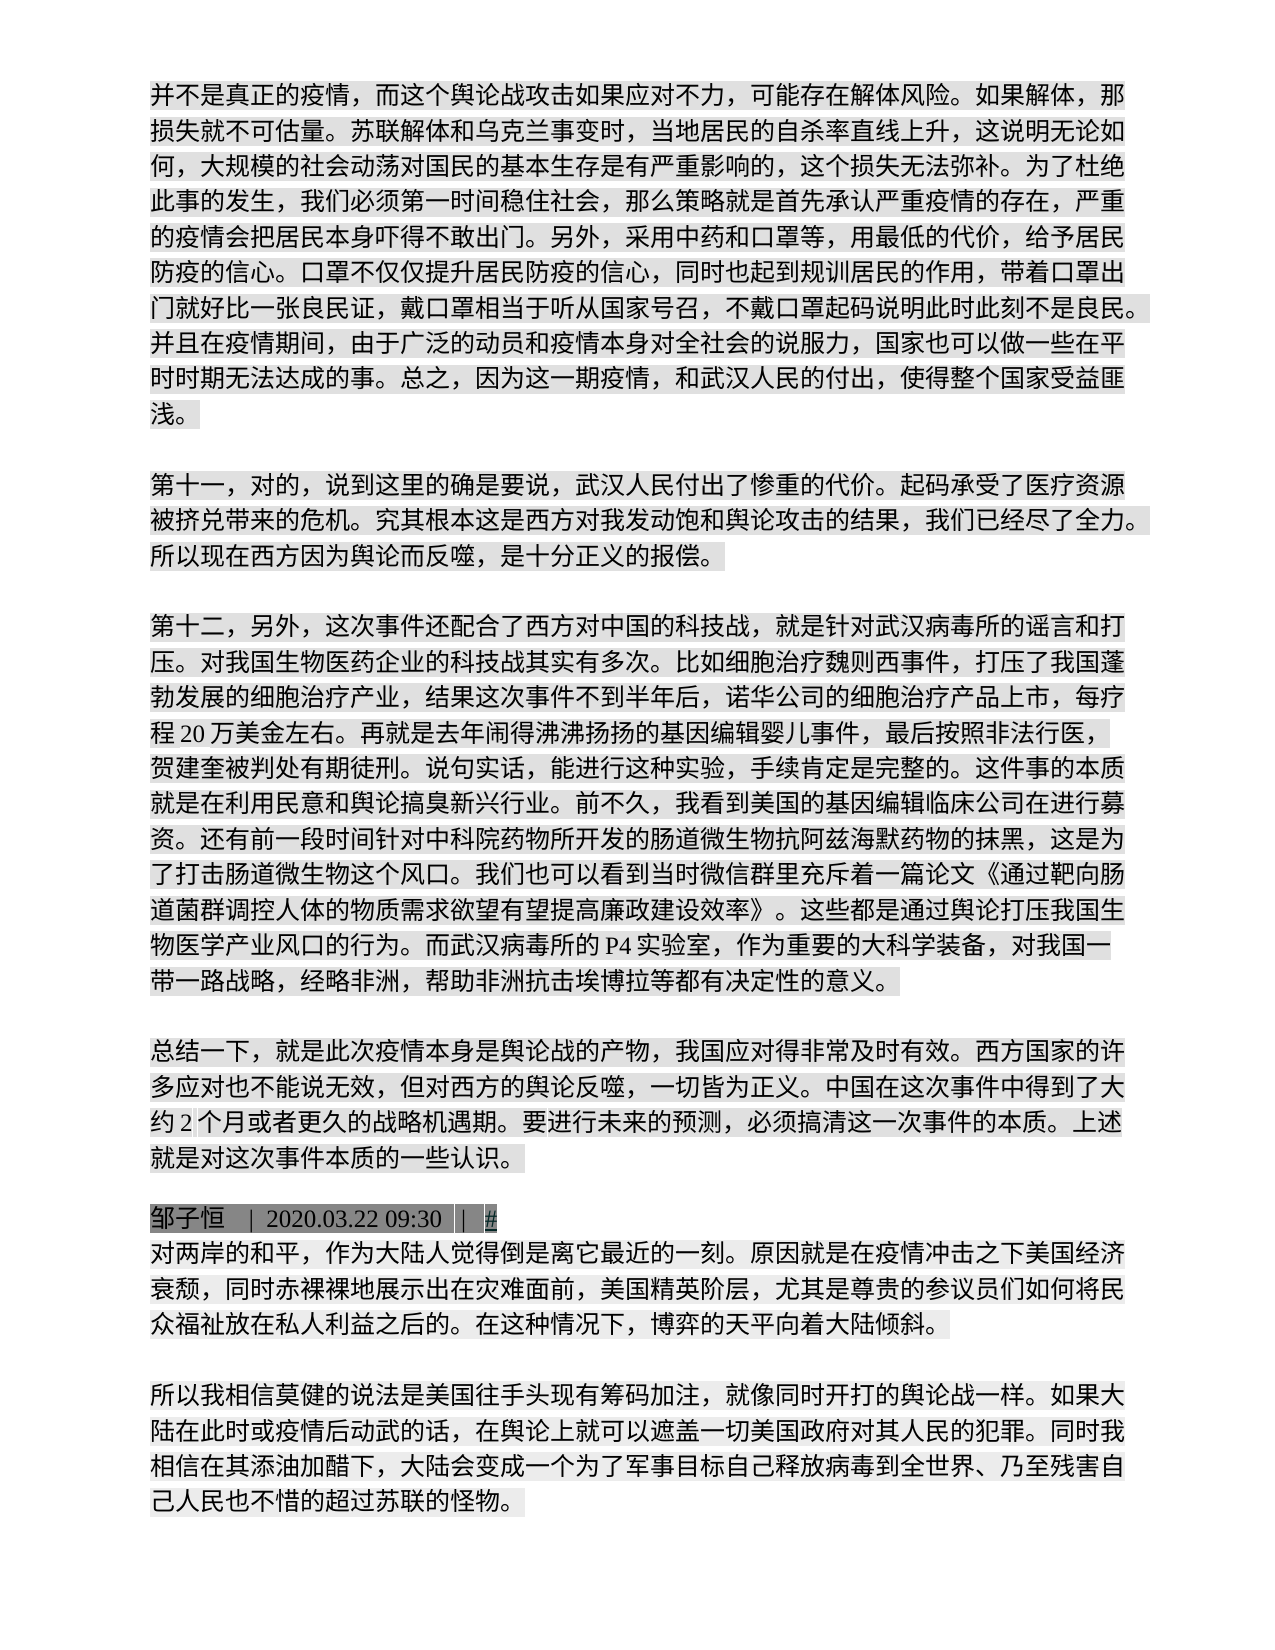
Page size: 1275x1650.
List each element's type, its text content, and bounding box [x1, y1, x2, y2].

text 对两岸的和平，作为大陆人觉得倒是离它最近的一刻。原因就是在疫情冲击之下美国经济衰颓，同时赤裸裸地展示出在灾难面前，美国精英阶层，尤其是尊贵的参议员们如何将民众福祉放在私人利益之后的。在这种情况下，博弈的天平向着大陆倾斜。 所以我相信莫健的说法是美国往手头现有筹码加注，就像同时开打的舆论战一样。如果大陆在此时或疫情后动武的话，在舆论上就可以遮盖一切美国政府对其人民的犯罪。同时我相信在其添油加醋下，大陆会变成一个为了军事目标自己释放病毒到全世界、乃至残害自己人民也不惜的超过苏联的怪物。 [150, 1233, 1125, 1517]
text 邹子恒 | 2020.03.22 09:30 | # [150, 1198, 1125, 1233]
text 剛剛在陳平老師的微博看到的，提出了另一個有關新冠狀病毒的觀點。 ==== https://m.weibo.cn/6616523296/4485235485712245 今天收到一个网友的来信（为了保护他，我不在这里披露他的姓名）信中用萨斯病毒的研究做案例，分析了疫情分析的复杂性。不仅是科学分析的复杂性，还有商业利益和地缘政治参与媒体造势叠加的复杂性。他的具体内容可以启发有关专家的分析和争鸣， 也有助于破解西方经济学所谓“完全信息”，“有效市场”，和“言论自由”的迷信，教育被自由派和民粹派误导的大众。 我给大家带来的是复杂科学的分析方法，和世界公民的客观视野。 我不会自封道德高地来为自己的试错文过饰非，而是和各学科的各国科学家对话，来破解当代问题的源头和应对方法。天下没有新古典经济学宣称的普适的最优的制度或方案，各种体制各种环境下发现的方法可以互相借鉴，但要在实践中检验。 中国的文化自信，在于中国没有宗教战争，所以可以学习各文明的成果，综合人类的知识，探索更好的未来。 其中有些猜测和场景有待将来的历史检验，大家可以发展自己的假设和叙事，丰富舆论市场的创新和竞争。谢谢大家。 信件如下： 尊敬的陈老师： 您好！ 我是在美国做生物研究的，之前就给您发过邮件。对于目前的新冠肺炎，我也有一些自己的认识，但这些认识不适合公开发表。您对国际局势的理解是我极为仰慕的，所以把文章发给您，期待您能在百忙之中抽时间指教， 祝您身体健康，生活幸福！ 全文如下： 首先要说的是，这篇文章整个是社会分析，没有也不会公开发表，其中涉及的医学内容仅仅是个人科学探讨。具体疾病防疫请遵权威医嘱。 第一，我们先从专业的角度来看一下冠状病毒SARS，Mers，和Covid－19的区别。从本质上来说，这三者没有区别。因为按照RNA病毒超高的突变率和进化速度来说，过去17年，获得大约10%碱基的差异，甚至获得几个插入突变，在病毒进化的尺度上都是很正常的。 第二，那么基于第一条是不是可以认为2019年武汉对SARS谣言的管控就是错误的呢？答案并不是，因为SARS本身就不是一种严重的传染病。只是一个流传了17年之久的谣言。这其中证据有很多，比如最近发表在新英格兰医学的<Covid-19 — Navigating the Uncharted>这这篇文章就以美国流感和covid－19的对比，以预测covid的严重性，当然这篇文章的立场是配合当时川普公开表示这个病毒不严重而写的，但也有一定的借鉴意义。结论是说，covid的死亡率最终会在大约在千分之一，或者更低。因为目前公布的死亡率，比如钟南山院士同样发表在新英格兰一些杂志的文章指出死亡率在百分之一这个量级。然而，前者文章的反驳是，钟南山院士团队的结论并没有把死亡率的分母乘以一个系数，就是预测总体未检测，但有感染群体的一个系数，大约是100左右，那就是把分母乘以了100。但这篇文章也说了，SARS死亡率9－10%，Mers竟然达到36%。如果我们进去看参考文献，就会发现SARS和Mers的数据其实并没有做这个未检测感染群体的估算。这个原因有很多，可能是在当时的检测水平也不足以支持这么大规模的检测，也就是我们说的检测越多疫情越严重。也可能是为了隐瞒一个17年的谣言，不自己打自己脸。 第三，那么为什么武汉死亡那么多病例，第一是因为医疗体系被挤兑，导致城市去工业化，因为人正是因为工业化才使得寿命从原始社会的30多增长到80多岁的，如果没有工业化，人的寿命将骤然降低。一些本来能够抢救的病患可能因为医疗资源不足而死去，比如一些老年的心血管疾病患者。如果在这个时期，病毒在人群中有十分之一的感染率，那么很可能这些因为生存预期低下的死亡病例会归罪于疫情。另外，把因为信息的集中效应，我们把平时正常发生的死亡事件放在新闻上也会造成如此的轰动效果，所以看上去爆发了严重的疫情。那么到底有没有方法鉴定一个传染病到底是不是严重的疫情呢？学界主要是看18岁以下人口的死亡率，美国CDC有一个重要的评价流感肺炎死亡率的指标，就是18岁以下的死亡率。可以理解为生存预期最好的人如果意外死亡，那么很可能是爆发了严重的疫情。但无论03 Sars（香港大学的研究），和目前的covid都呈现一个相似的年龄死亡率分布，就是老年人死亡多，18岁以下几乎没有。 第四，那么是不是说我国对疫情的控制有过当的嫌疑，导致了我国经济的衰退？并不是。这个事情有点复杂，牵扯西方利用一些商业集团本身的利益，同时对中国开战舆论战。如果被不受控的舆论战攻击要害，可能带来的损失不仅仅是经济受损，而是解体风险。这是否是危言损听呢？答案并不是，这是一场蓄谋已久的舆论战配合金融战的攻击。其中不仅有华尔街的众多对冲基金参与，也有生物医药企业涉及其中。 第五，如果我们说SARS和Mers也不是那么严重的传染病，但为什么03世界爆发SARS会引发那么大的恐慌和心理阴影？这件事有几个关键的时间节点值得注意。第一是某公司的抗病毒药物某某在1999年上市，2001年进入中国市场但一直名不见经传。直到03年SARS后，在中国大卖。所以这里不排除一种可能性，就是利益相关方可能通过舆论操作的方法刻意夸大疫情的严重，借此获得商业利益。这些事情没有证据，但是可以用一些侧面的情况看出端倪。 第六，我们再来看看一些与上述情况类似的情况。就是我们的网络上时时刻刻都在流传一些关于中国的谣言，这些文章抹黑中国，把中国老百姓的生活说得水深火热。于此相反，把西方国家的生活说得非常好，人民生活十分幸福。这些编造的消息有时候非常荒唐，比如前天晚上特朗普在推特上发表了种族主义言论，明确说chinease virus，海外华人无不愤慨，但不到一小时后，网上就出现了一个截图，是川普在推特上道歉的内容截图。而事实是川普根本没有发那条道歉推特。那么是谁造的这种假图呢，是美国的公务员吗？肯定不是。那么是谁？答案是移民中介，美国买房中介，海外医疗中介等等，他们有抹黑中国，美化外国的原动力，如果不把中国说的那么不堪，人民怎么会想着移民。说上述例子，就是说确实有一些利益团体和外国政府心战部门的利益一致，心战部门可以在最少的投入下，起到最好的宣传效果。这就所谓以商养战，以战促商。 第七，现在再回到covid这件事，看看一些侧面的证据，这些证据证明这件事也是一个类似的商战结合事件。例子有很多，我先大致罗列一下总体的观感。1. 西方政府怠于抗疫的态度，2 .美国通过不检测隐瞒疫情的态度，3. 新加坡，英国，瑞典等等的佛系抗疫等等。这些说明其实西方国家高层政府有一个共识，就是病毒严重性不强。但由于当时他们舆论和社会稳定性较高，所以可以不采取措施。中国的情况不同，政府对舆论的负担较重，而且当时就处于西方舆论战的靶心，所以严重到甚至可以影响稳定的程度。在这种情况下，采取比较妥当的措施是必然的选择。再看一个很重要的例证，那就是印度为什么到现在都没有爆发，可以先下一个一句话的结论，“印度不是西方制药企业的目标市场，也是不西方心战部门的假想敌”。 第八，从03年的SARS再次说起，03年的疫情和这次疫情性质一样，也不是严重的传染病，更大程度上也是舆论事件，为什么我们今天对SARS的记忆会非常恐怖。是因为目前生物医学学术界的放大效应。就是当年SARS开始和结束后，许多人变成了依靠SARS本身吃饭，申请了许多与SARS相关的课题，那么试问如果这些人说SARS不是一种严重的传染病，怎么会获得经费支持呢？更何况还有许多商业组织从中获利。那么就变成了一个皇帝的新衣，全世界最多的资金，最聪明的人和最有权势的人都在传颂一个同样的谣言。这个谣言从2003年一直到了2019年。这与中古时期欧洲社会流行的末日谣言十分相似，当时也是有许多社会上层在重复这些谣言，并且与巨大的经济利益绑定。 第九，说起谣言，其实每年都有与SARS爆发有关的谣言，从03年到现在几乎没有间断过。只是今年巧合多个事件碰到了一起。有几个关键性的事件值得我们注意。第一就是某公司1999年上市的某抗病毒药物，在2001年进入中国市场后一直名不见经传，销量不佳，但03年SARS以后，变得红火起来。与此类比，我在今年1月就有一个预测，那就是，当中国决定喝中药，跳广场舞对抗疫情，而不用美国神药的时候，就注定预示着美国疫情的严重爆发。这个并不是说我们中国控制不力，导致疫情蔓延。而是因为某些制药公司在中国拿不到利润和相应的临床资源，就会把游说方向转向美国。并且，针对这个药物，武汉病毒所也在第一时间抢下了同类化合物运用在国内的专利，并有药物所等多个单位筛选出了新的化合物，包括磷酸氯奎等。目前，在中国针对covid-19进行临床实验的药物有200多个，把某美国某神药埋没在这200多个实验中。这并不是说我们小气，不让美国赚钱。原因是因为，既然这个不是一个严重的疫情，那么为什么非要让自己的国民去吃那么贵的药物呢？而且，本身可能是因为这些人有借助这件事配合心战部门对我国进行舆论战的嫌疑。这样的话我国还让他们赚到钱，岂不是鼓励他们继续黑我国，也鼓励其他人有黑我国的动力。所以绝不能让黑中国的人还赚中国的钱。因此，如果前面说的成立，这个疫情本来就不是一个严重的病，仅仅是一个大多数人都携带的，是一个武汉大规模检测就成为武汉肺炎，东京大规模检测就成东京肺炎，纽约大规模检测就成纽约肺炎的病。我们的防控措施关键，就成为了治心为大，治身为小。 第十，我们确实也是这样做的。国家最高层一定第一时间得知这是对我国的舆论战攻击，并不是真正的疫情，而这个舆论战攻击如果应对不力，可能存在解体风险。如果解体，那损失就不可估量。苏联解体和乌克兰事变时，当地居民的自杀率直线上升，这说明无论如何，大规模的社会动荡对国民的基本生存是有严重影响的，这个损失无法弥补。为了杜绝此事的发生，我们必须第一时间稳住社会，那么策略就是首先承认严重疫情的存在，严重的疫情会把居民本身吓得不敢出门。另外，采用中药和口罩等，用最低的代价，给予居民防疫的信心。口罩不仅仅提升居民防疫的信心，同时也起到规训居民的作用，带着口罩出门就好比一张良民证，戴口罩相当于听从国家号召，不戴口罩起码说明此时此刻不是良民。并且在疫情期间，由于广泛的动员和疫情本身对全社会的说服力，国家也可以做一些在平时时期无法达成的事。总之，因为这一期疫情，和武汉人民的付出，使得整个国家受益匪浅。 第十一，对的，说到这里的确是要说，武汉人民付出了惨重的代价。起码承受了医疗资源被挤兑带来的危机。究其根本这是西方对我发动饱和舆论攻击的结果，我们已经尽了全力。所以现在西方因为舆论而反噬，是十分正义的报偿。 第十二，另外，这次事件还配合了西方对中国的科技战，就是针对武汉病毒所的谣言和打压。对我国生物医药企业的科技战其实有多次。比如细胞治疗魏则西事件，打压了我国蓬勃发展的细胞治疗产业，结果这次事件不到半年后，诺华公司的细胞治疗产品上市，每疗程20万美金左右。再就是去年闹得沸沸扬扬的基因编辑婴儿事件，最后按照非法行医，贺建奎被判处有期徒刑。说句实话，能进行这种实验，手续肯定是完整的。这件事的本质就是在利用民意和舆论搞臭新兴行业。前不久，我看到美国的基因编辑临床公司在进行募资。还有前一段时间针对中科院药物所开发的肠道微生物抗阿兹海默药物的抹黑，这是为了打击肠道微生物这个风口。我们也可以看到当时微信群里充斥着一篇论文《通过靶向肠道菌群调控人体的物质需求欲望有望提高廉政建设效率》。这些都是通过舆论打压我国生物医学产业风口的行为。而武汉病毒所的P4实验室，作为重要的大科学装备，对我国一带一路战略，经略非洲，帮助非洲抗击埃博拉等都有决定性的意义。 总结一下，就是此次疫情本身是舆论战的产物，我国应对得非常及时有效。西方国家的许多应对也不能说无效，但对西方的舆论反噬，一切皆为正义。中国在这次事件中得到了大约2个月或者更久的战略机遇期。要进行未来的预测，必须搞清这一次事件的本质。上述就是对这次事件本质的一些认识。 [150, 75, 1125, 1173]
